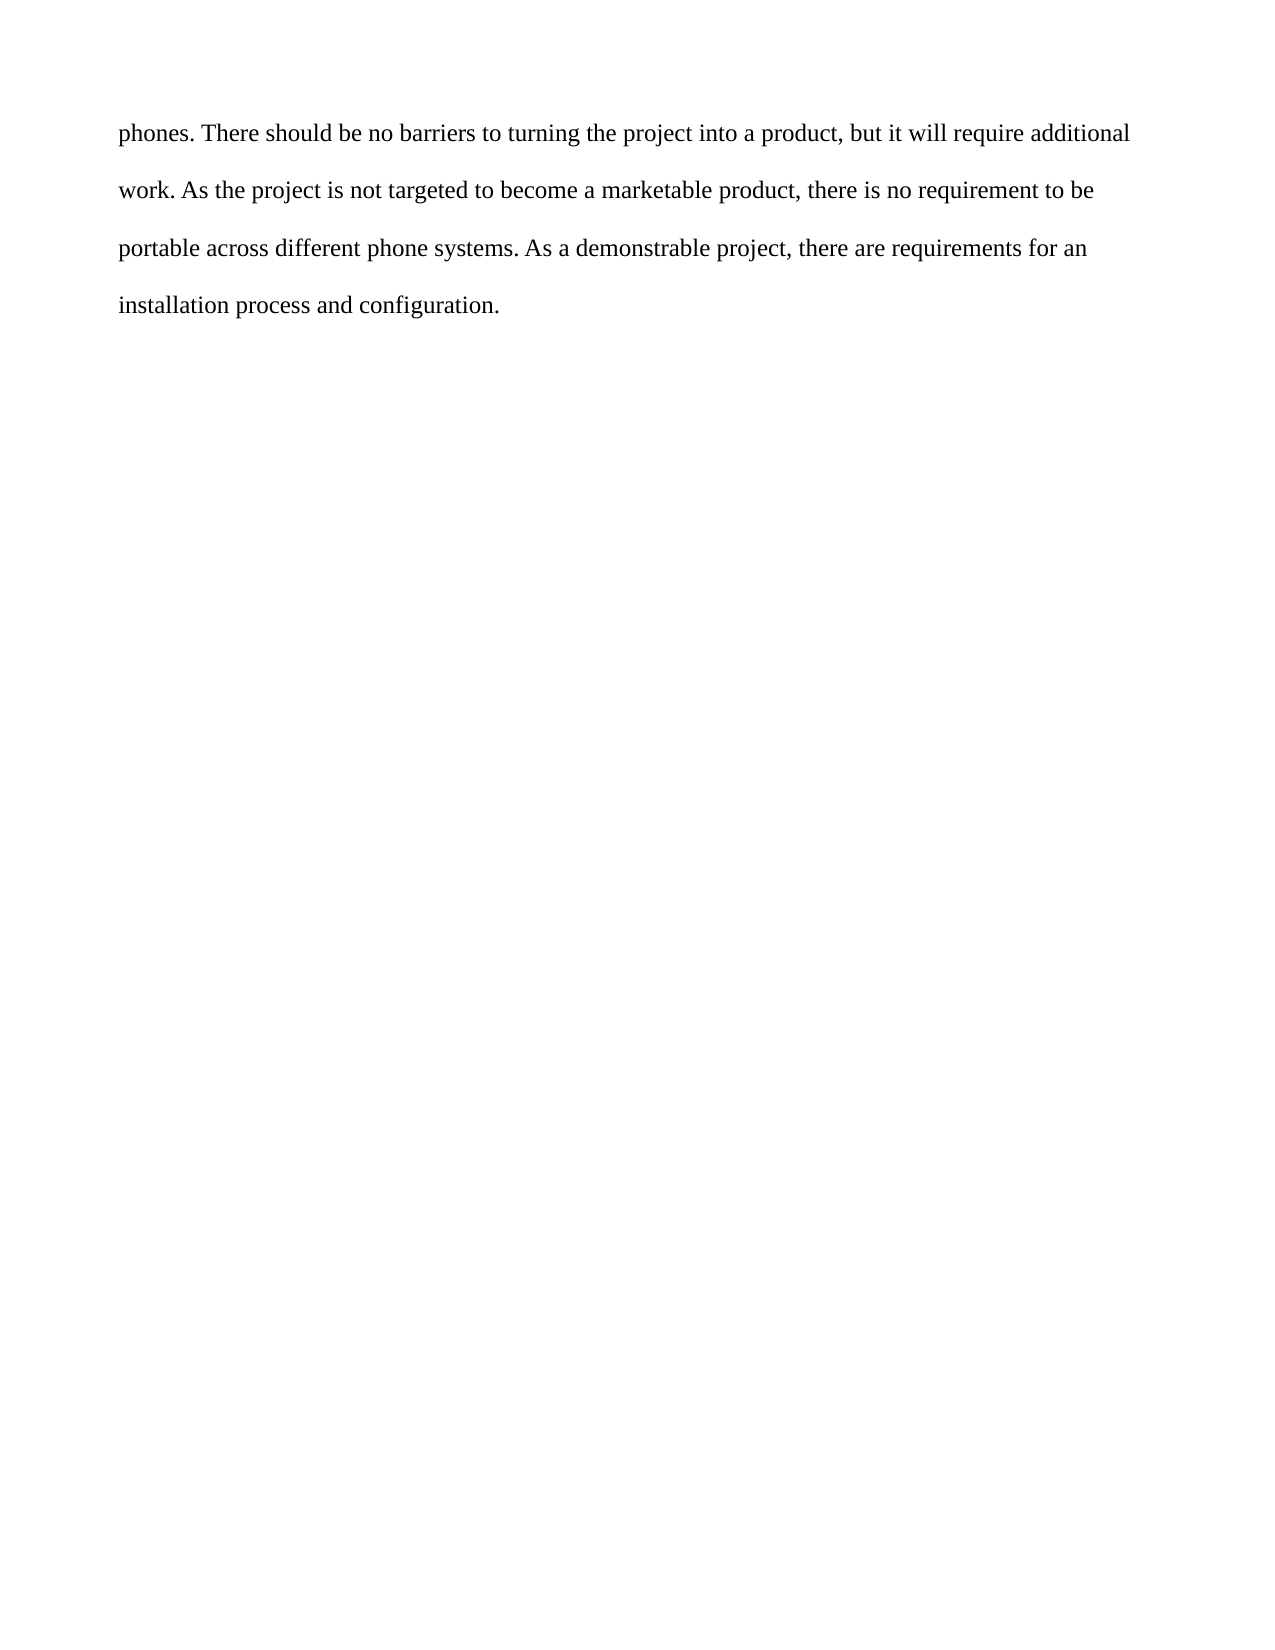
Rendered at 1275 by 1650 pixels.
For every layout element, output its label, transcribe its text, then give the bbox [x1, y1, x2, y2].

text phones. There should be no barriers to turning the project into a product, but it will require additional work. As the project is not targeted to become a marketable product, there is no requirement to be portable across different phone systems. As a demonstrable project, there are requirements for an installation process and configuration. [118, 118, 1157, 319]
